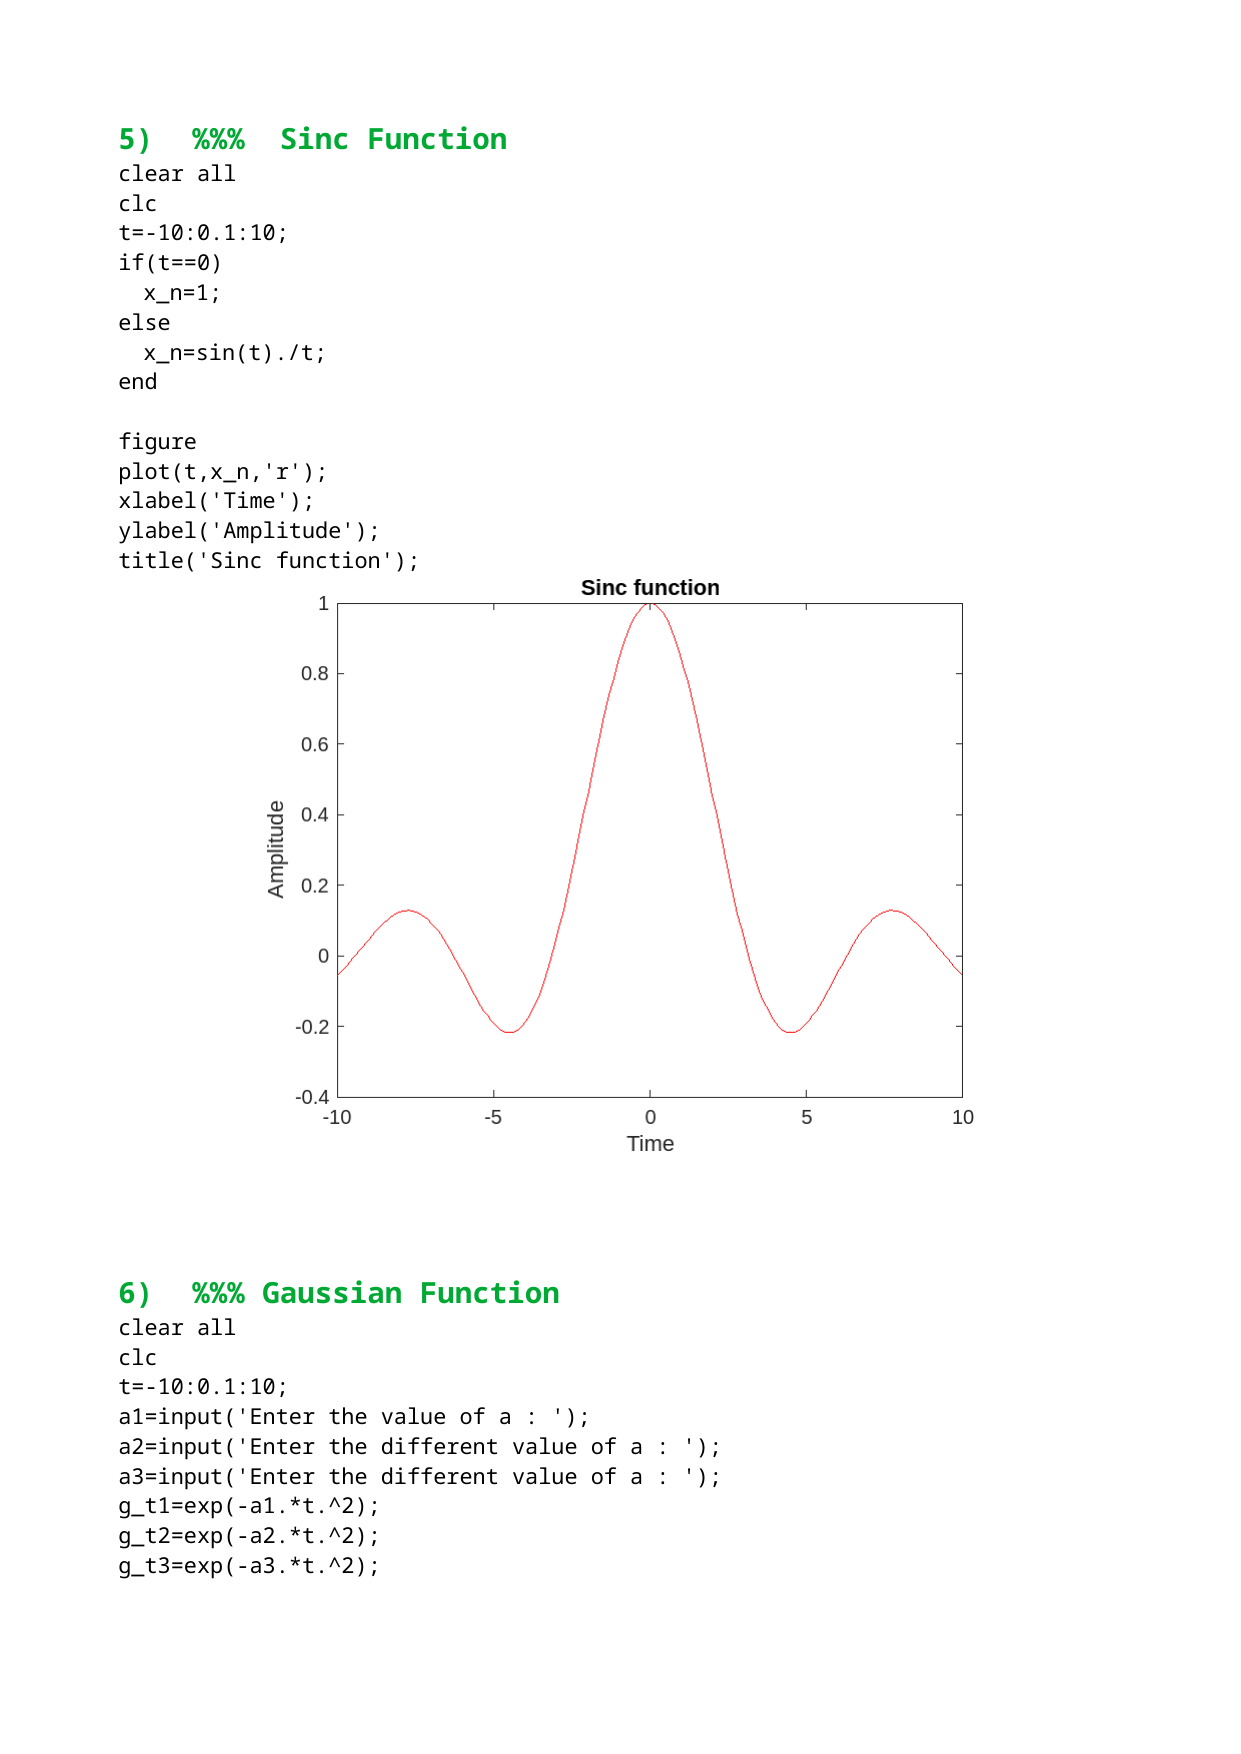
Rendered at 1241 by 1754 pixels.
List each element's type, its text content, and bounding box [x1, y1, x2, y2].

text xlabel('Time'); [118, 485, 1122, 515]
text x_n=sin(t)./t; [118, 337, 1122, 366]
text clc [118, 1341, 1122, 1371]
text g_t3=exp(-a3.*t.^2); [118, 1550, 1122, 1580]
text end [118, 366, 1122, 396]
text a1=input('Enter the value of a : '); [118, 1401, 1122, 1431]
text a2=input('Enter the different value of a : '); [118, 1431, 1122, 1461]
text 6) %%% Gaussian Function [118, 1272, 1122, 1312]
text x_n=1; [118, 277, 1122, 307]
text t=-10:0.1:10; [118, 217, 1122, 247]
text else [118, 307, 1122, 337]
text t=-10:0.1:10; [118, 1371, 1122, 1401]
text title('Sinc function'); [118, 545, 1122, 575]
text plot(t,x_n,'r'); [118, 456, 1122, 485]
text 5) %%% Sinc Function [118, 118, 1122, 158]
picture [265, 577, 975, 1153]
text figure [118, 426, 1122, 456]
text a3=input('Enter the different value of a : '); [118, 1461, 1122, 1490]
text clc [118, 188, 1122, 217]
text ylabel('Amplitude'); [118, 515, 1122, 545]
text clear all [118, 158, 1122, 188]
text clear all [118, 1312, 1122, 1341]
text g_t1=exp(-a1.*t.^2); [118, 1490, 1122, 1520]
text if(t==0) [118, 247, 1122, 277]
text g_t2=exp(-a2.*t.^2); [118, 1520, 1122, 1550]
